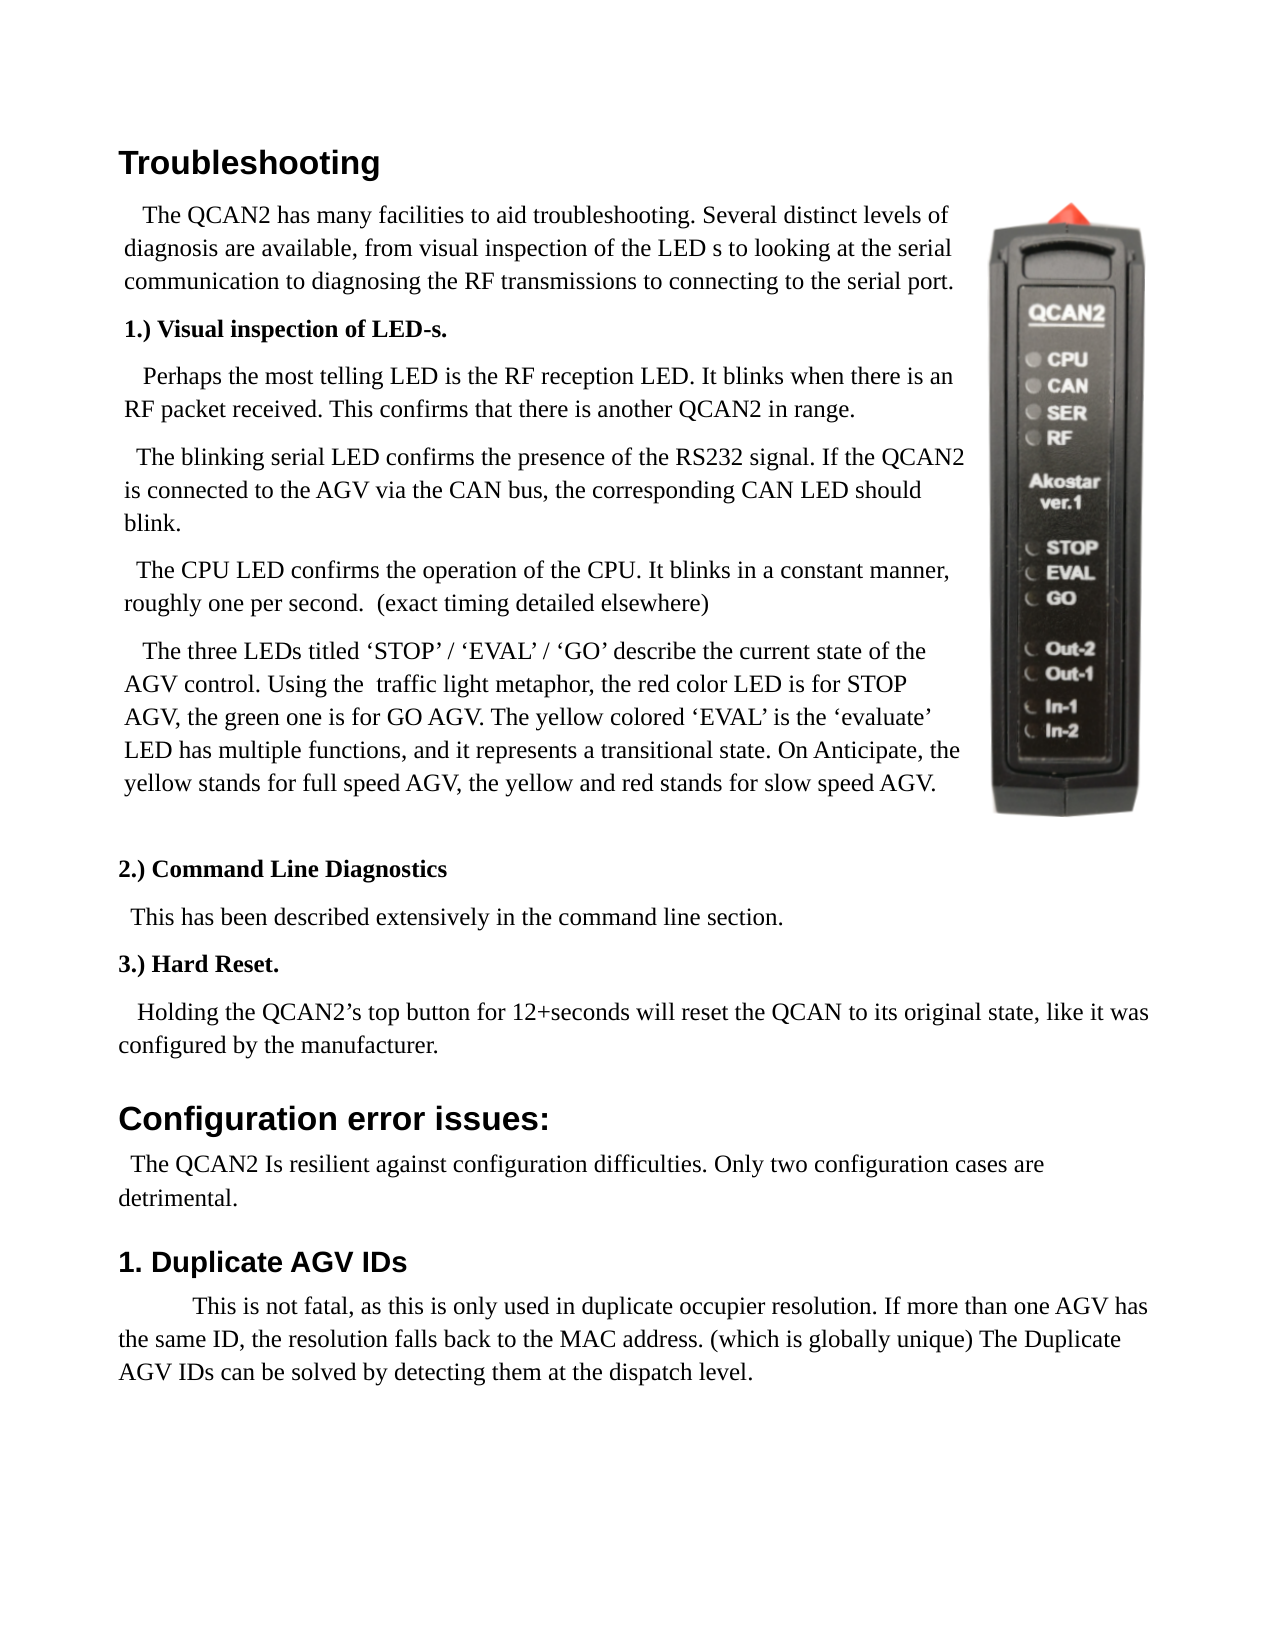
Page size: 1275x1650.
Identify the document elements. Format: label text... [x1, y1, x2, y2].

text This has been described extensively in the command line section. [118, 902, 1157, 931]
table_header The QCAN2 has many facilities to aid troubleshooting. Several distinct levels of diagnosis are available, from visual inspection of the LED s to looking at the serial communication to diagnosing the RF transmissions to connecting to the serial port. 1.) Visual inspection of LED-s. Perhaps the most telling LED is the RF reception LED. It blinks when there is an RF packet received. This confirms that there is another QCAN2 in range. The blinking serial LED confirms the presence of the RS232 signal. If the QCAN2 is connected to the AGV via the CAN bus, the corresponding CAN LED should blink. The CPU LED confirms the operation of the CPU. It blinks in a constant manner, roughly one per second. (exact timing detailed elsewhere) The three LEDs titled ‘STOP’ / ‘EVAL’ / ‘GO’ describe the current state of the AGV control. Using the traffic light metaphor, the red color LED is for STOP AGV, the green one is for GO AGV. The yellow colored ‘EVAL’ is the ‘evaluate’ LED has multiple functions, and it represents a transitional state. On Anticipate, the yellow stands for full speed AGV, the yellow and red stands for slow speed AGV. [118, 194, 972, 854]
subtitle Troubleshooting [118, 143, 1157, 182]
subtitle Configuration error issues: [118, 1098, 1157, 1137]
text 3.) Hard Reset. [118, 949, 1157, 978]
text This is not fatal, as this is only used in duplicate occupier resolution. If more than one AGV has the same ID, the resolution falls back to the MAC address. (which is globally unique) The Duplicate AGV IDs can be solved by detecting them at the dispatch level. [118, 1291, 1157, 1386]
subtitle 1. Duplicate AGV IDs [118, 1245, 1157, 1278]
text The QCAN2 Is resilient against configuration difficulties. Only two configuration cases are detrimental. [118, 1149, 1157, 1211]
table_header [972, 194, 1157, 854]
text 2.) Command Line Diagnostics [118, 854, 1157, 883]
text Holding the QCAN2’s top button for 12+seconds will reset the QCAN to its original state, like it was configured by the manufacturer. [118, 997, 1157, 1059]
picture [977, 200, 1152, 820]
